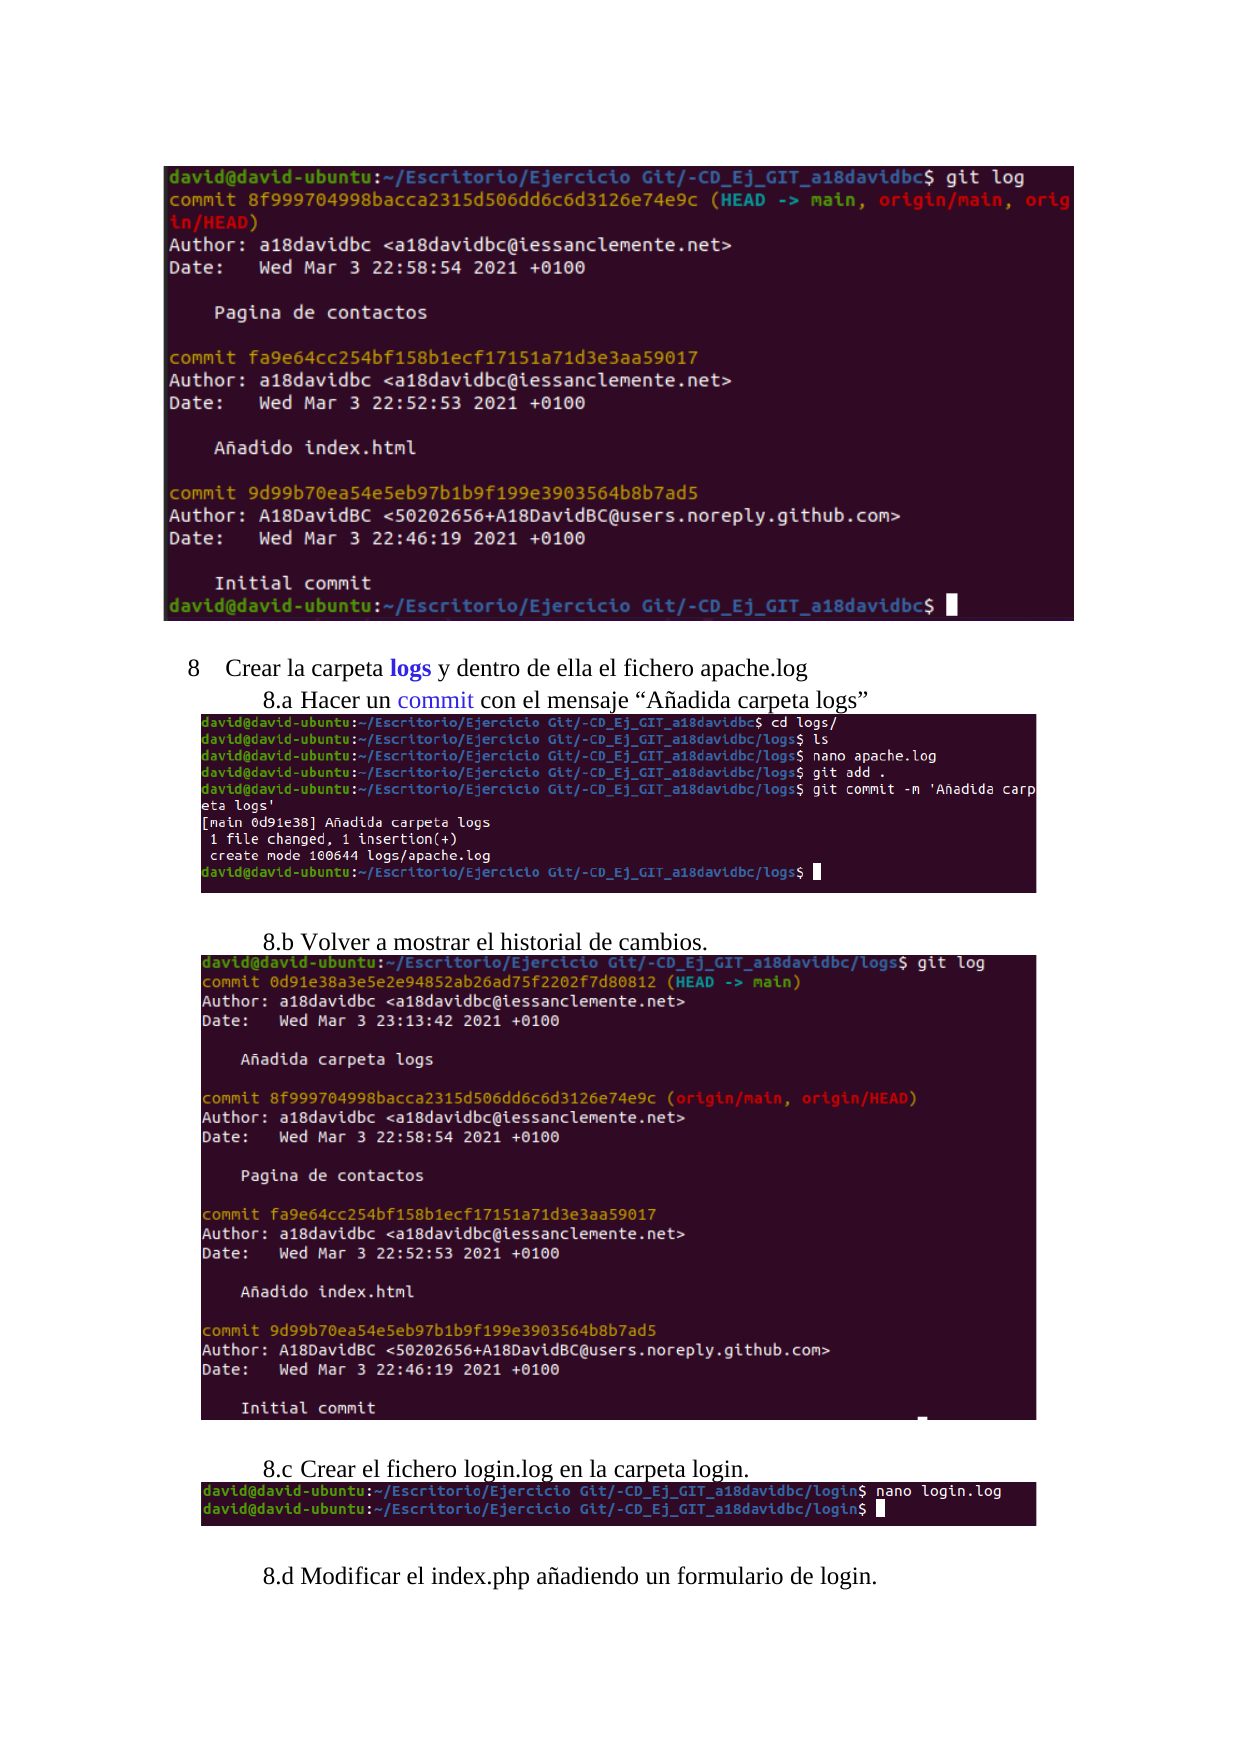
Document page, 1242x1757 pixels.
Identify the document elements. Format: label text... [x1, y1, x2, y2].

list Crear la carpeta logs y dentro de ella el fichero apache.log [187, 653, 1098, 681]
picture [201, 1482, 1037, 1526]
picture [201, 955, 1037, 1420]
picture [201, 714, 1037, 893]
list Volver a mostrar el historial de cambios. [263, 927, 1098, 956]
list Hacer un commit con el mensaje “Añadida carpeta logs” [263, 685, 1098, 714]
list Crear el fichero login.log en la carpeta login. [263, 1454, 1098, 1483]
picture [163, 166, 1074, 621]
list Modificar el index.php añadiendo un formulario de login. [263, 1561, 1098, 1590]
